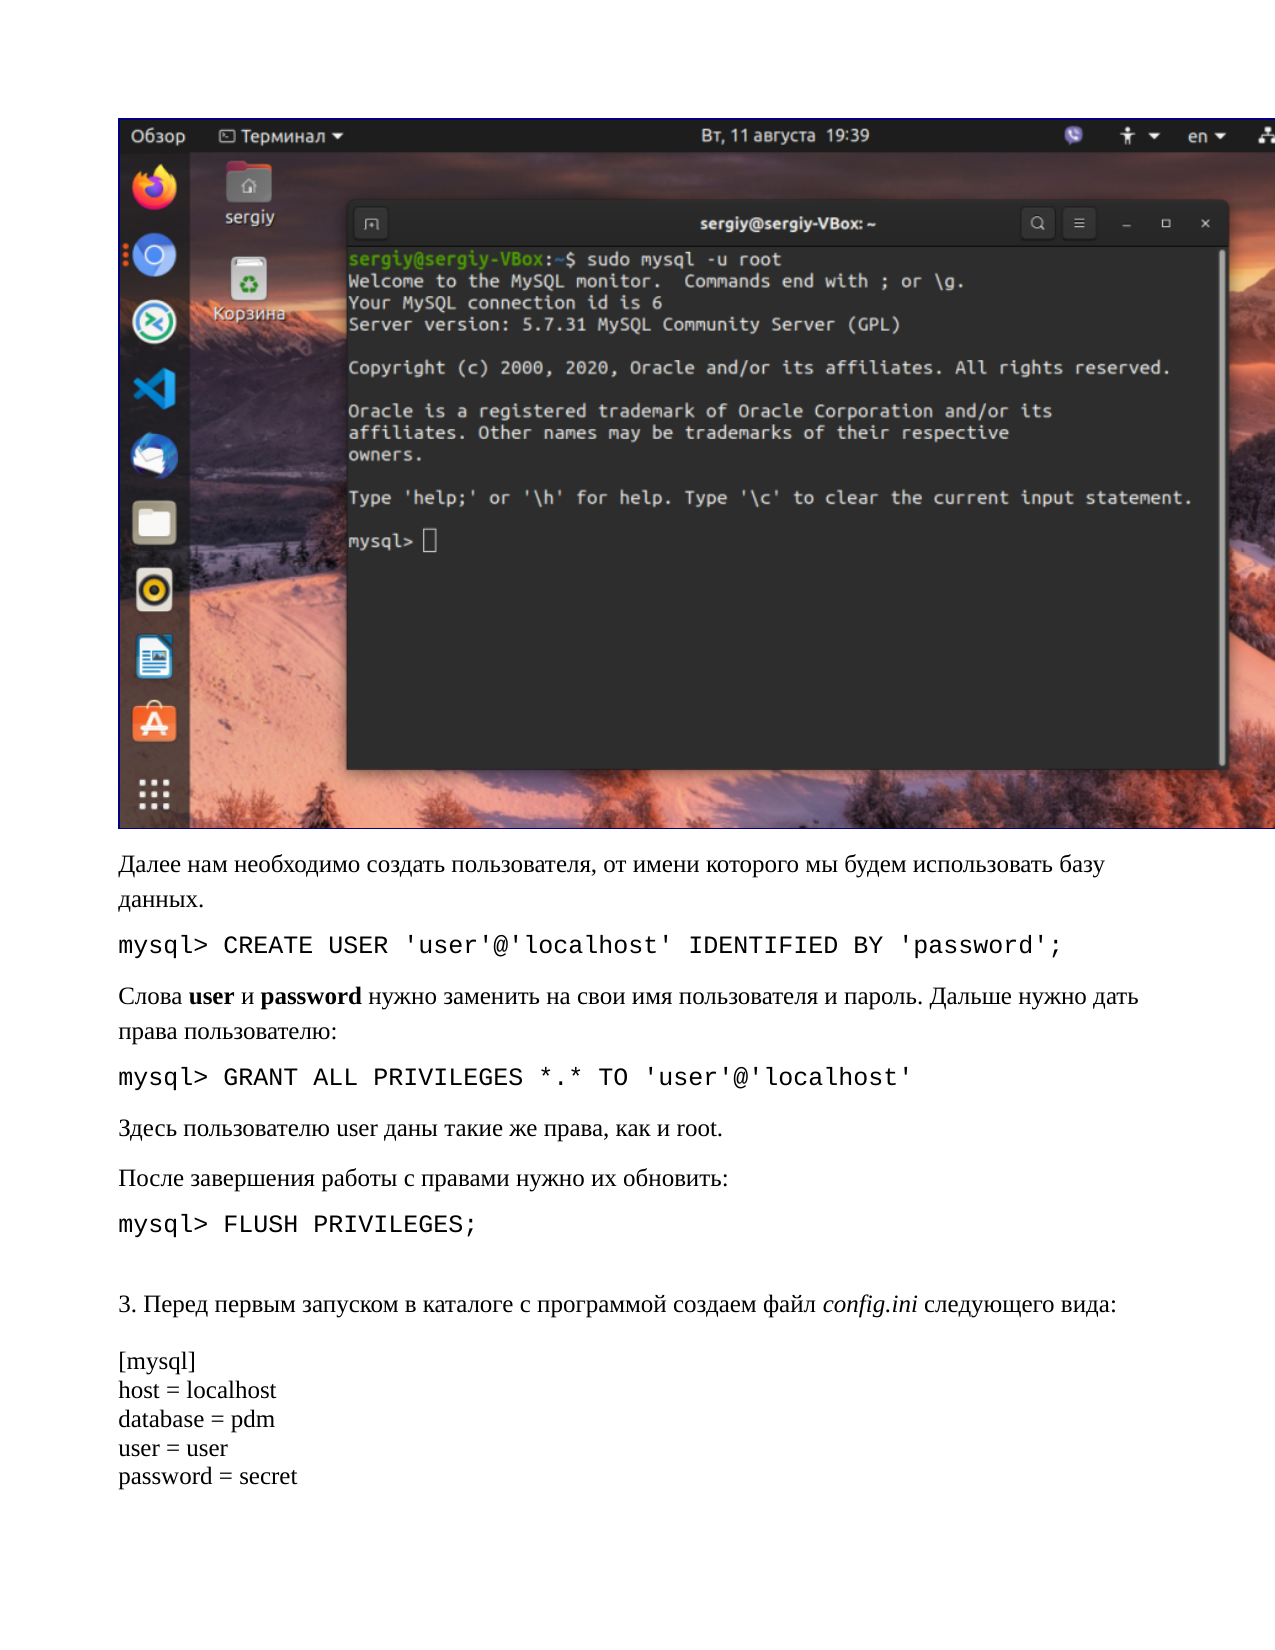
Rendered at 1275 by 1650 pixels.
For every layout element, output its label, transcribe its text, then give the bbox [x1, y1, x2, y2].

text Здесь пользователю user даны такие же права, как и root. [118, 1113, 1152, 1142]
text host = localhost [118, 1375, 1152, 1404]
text database = pdm [118, 1404, 1152, 1433]
text [mysql] [118, 1346, 1152, 1375]
text password = secret [118, 1461, 1152, 1490]
text mysql> GRANT ALL PRIVILEGES *.* TO 'user'@'localhost' [118, 1065, 1152, 1093]
text mysql> CREATE USER 'user'@'localhost' IDENTIFIED BY 'password'; [118, 933, 1152, 961]
text После завершения работы с правами нужно их обновить: [118, 1163, 1152, 1191]
text 3. Перед первым запуском в каталоге с программой создаем файл config.ini следующего вида: [118, 1289, 1152, 1318]
text mysql> FLUSH PRIVILEGES; [118, 1212, 1152, 1240]
text user = user [118, 1433, 1152, 1461]
text Далее нам необходимо создать пользователя, от имени которого мы будем использовать базу данных. [118, 849, 1152, 913]
picture [120, 120, 1275, 828]
text Слова user и password нужно заменить на свои имя пользователя и пароль. Дальше нужно дать права пользователю: [118, 981, 1152, 1045]
